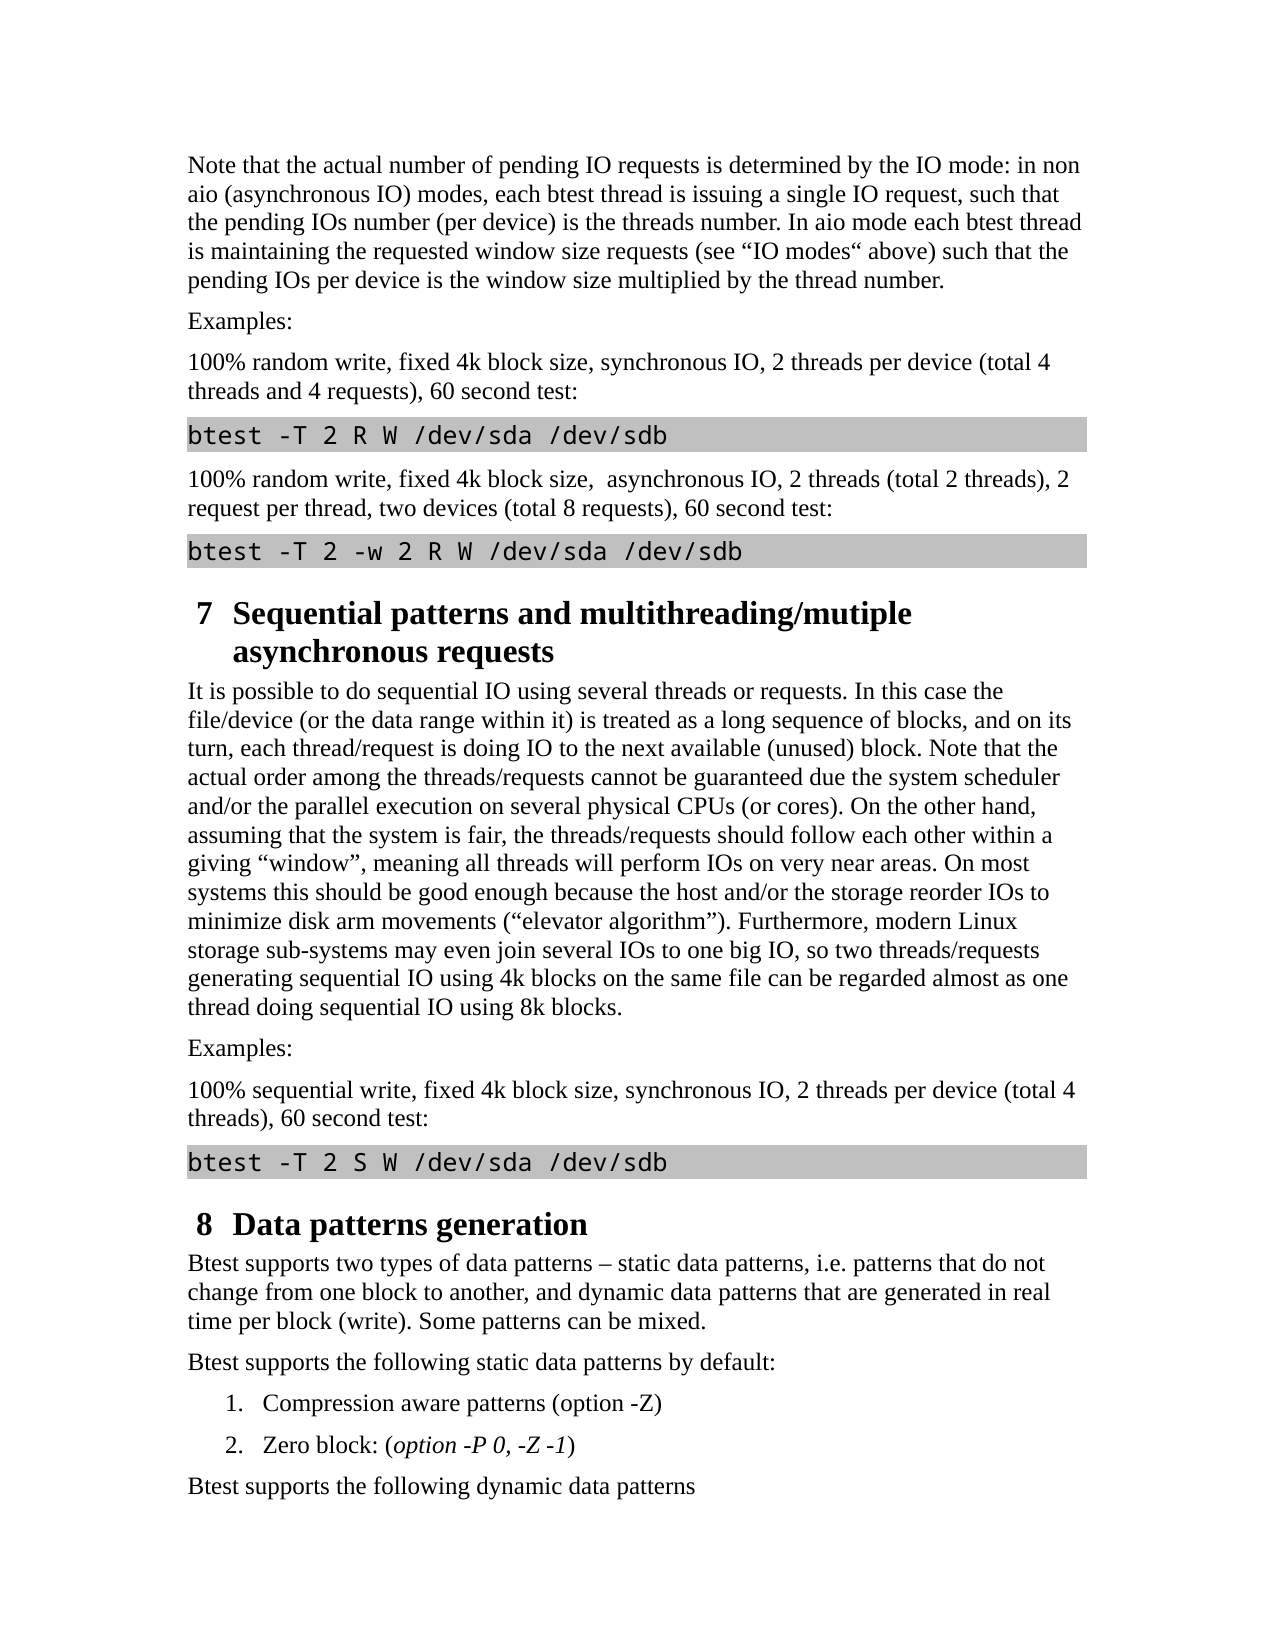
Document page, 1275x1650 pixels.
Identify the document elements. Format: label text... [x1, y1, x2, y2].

text Note that the actual number of pending IO requests is determined by the IO mode: in non aio (asynchronous IO) modes, each btest thread is issuing a single IO request, such that the pending IOs number (per device) is the threads number. In aio mode each btest thread is maintaining the requested window size requests (see “IO modes“ above) such that the pending IOs per device is the window size multiplied by the thread number. [187, 150, 1087, 294]
text 100% random write, fixed 4k block size, asynchronous IO, 2 threads (total 2 threads), 2 request per thread, two devices (total 8 requests), 60 second test: [187, 464, 1087, 522]
text 100% sequential write, fixed 4k block size, synchronous IO, 2 threads per device (total 4 threads), 60 second test: [187, 1075, 1087, 1132]
text Examples: [187, 306, 1087, 335]
subtitle Sequential patterns and multithreading/mutiple asynchronous requests [187, 593, 1087, 670]
subtitle Data patterns generation [187, 1204, 1087, 1242]
text Btest supports the following static data patterns by default: [187, 1347, 1087, 1376]
list Compression aware patterns (option -Z) [225, 1388, 1087, 1417]
text btest -T 2 -w 2 R W /dev/sda /dev/sdb [187, 534, 1087, 568]
text It is possible to do sequential IO using several threads or requests. In this case the file/device (or the data range within it) is treated as a long sequence of blocks, and on its turn, each thread/request is doing IO to the next available (unused) block. Note that the actual order among the threads/requests cannot be guaranteed due the system scheduler and/or the parallel execution on several physical CPUs (or cores). On the other hand, assuming that the system is fair, the threads/requests should follow each other within a giving “window”, meaning all threads will perform IOs on very near areas. On most systems this should be good enough because the host and/or the storage reorder IOs to minimize disk arm movements (“elevator algorithm”). Furthermore, modern Linux storage sub-systems may even join several IOs to one big IO, so two threads/requests generating sequential IO using 4k blocks on the same file can be regarded almost as one thread doing sequential IO using 8k blocks. [187, 676, 1087, 1021]
text 100% random write, fixed 4k block size, synchronous IO, 2 threads per device (total 4 threads and 4 requests), 60 second test: [187, 347, 1087, 405]
text Examples: [187, 1033, 1087, 1062]
list Zero block: (option -P 0, -Z -1) [225, 1430, 1087, 1458]
text Btest supports the following dynamic data patterns [187, 1471, 1087, 1500]
text btest -T 2 S W /dev/sda /dev/sdb [187, 1145, 1087, 1179]
text Btest supports two types of data patterns – static data patterns, i.e. patterns that do not change from one block to another, and dynamic data patterns that are generated in real time per block (write). Some patterns can be mixed. [187, 1248, 1087, 1335]
text btest -T 2 R W /dev/sda /dev/sdb [187, 417, 1087, 452]
